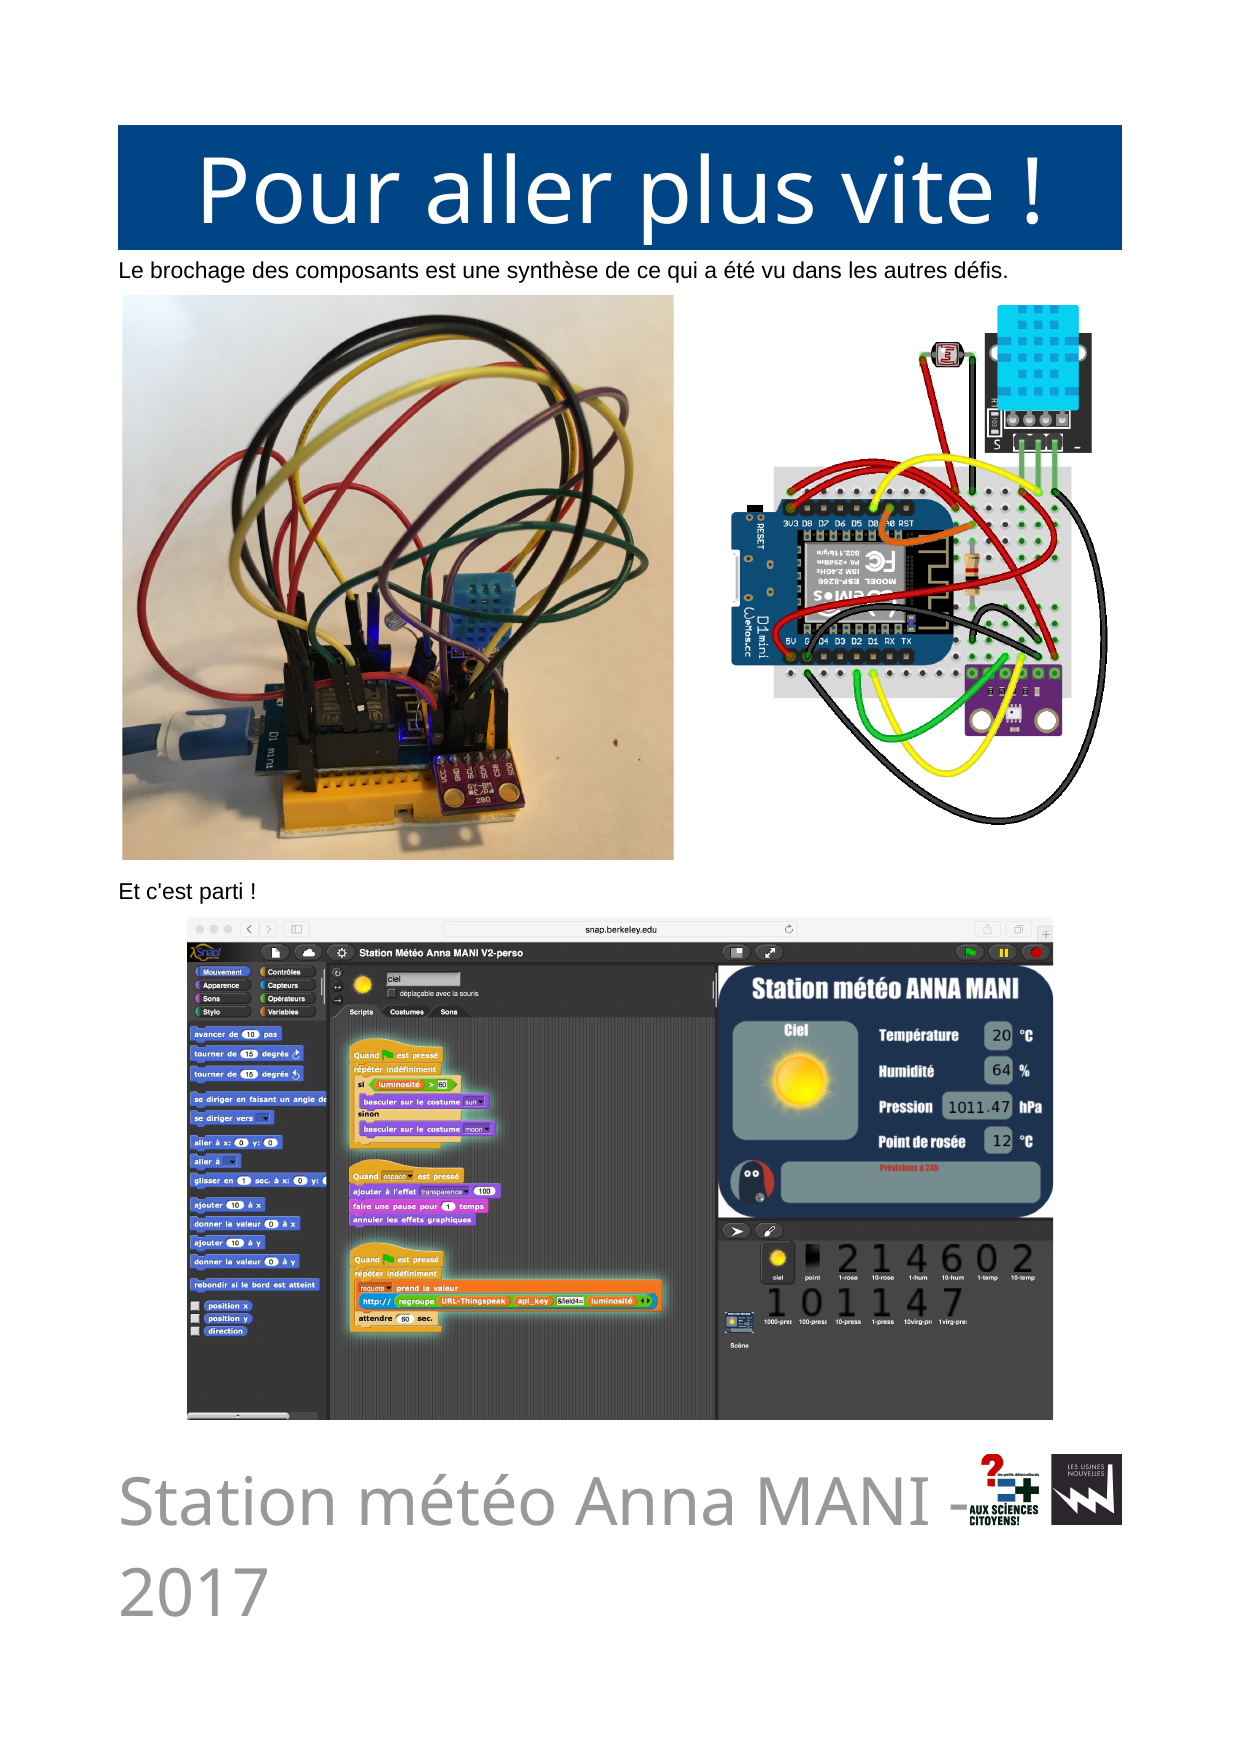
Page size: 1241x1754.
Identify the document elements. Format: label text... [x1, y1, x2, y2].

picture [122, 295, 674, 860]
picture [731, 295, 1120, 830]
text Le brochage des composants est une synthèse de ce qui a été vu dans les autres défis. [118, 257, 1122, 283]
subtitle Pour aller plus vite ! [118, 125, 1122, 250]
picture [1051, 1454, 1122, 1525]
text Et c'est parti ! [118, 878, 1122, 904]
picture [969, 1454, 1039, 1526]
picture [187, 917, 1054, 1420]
